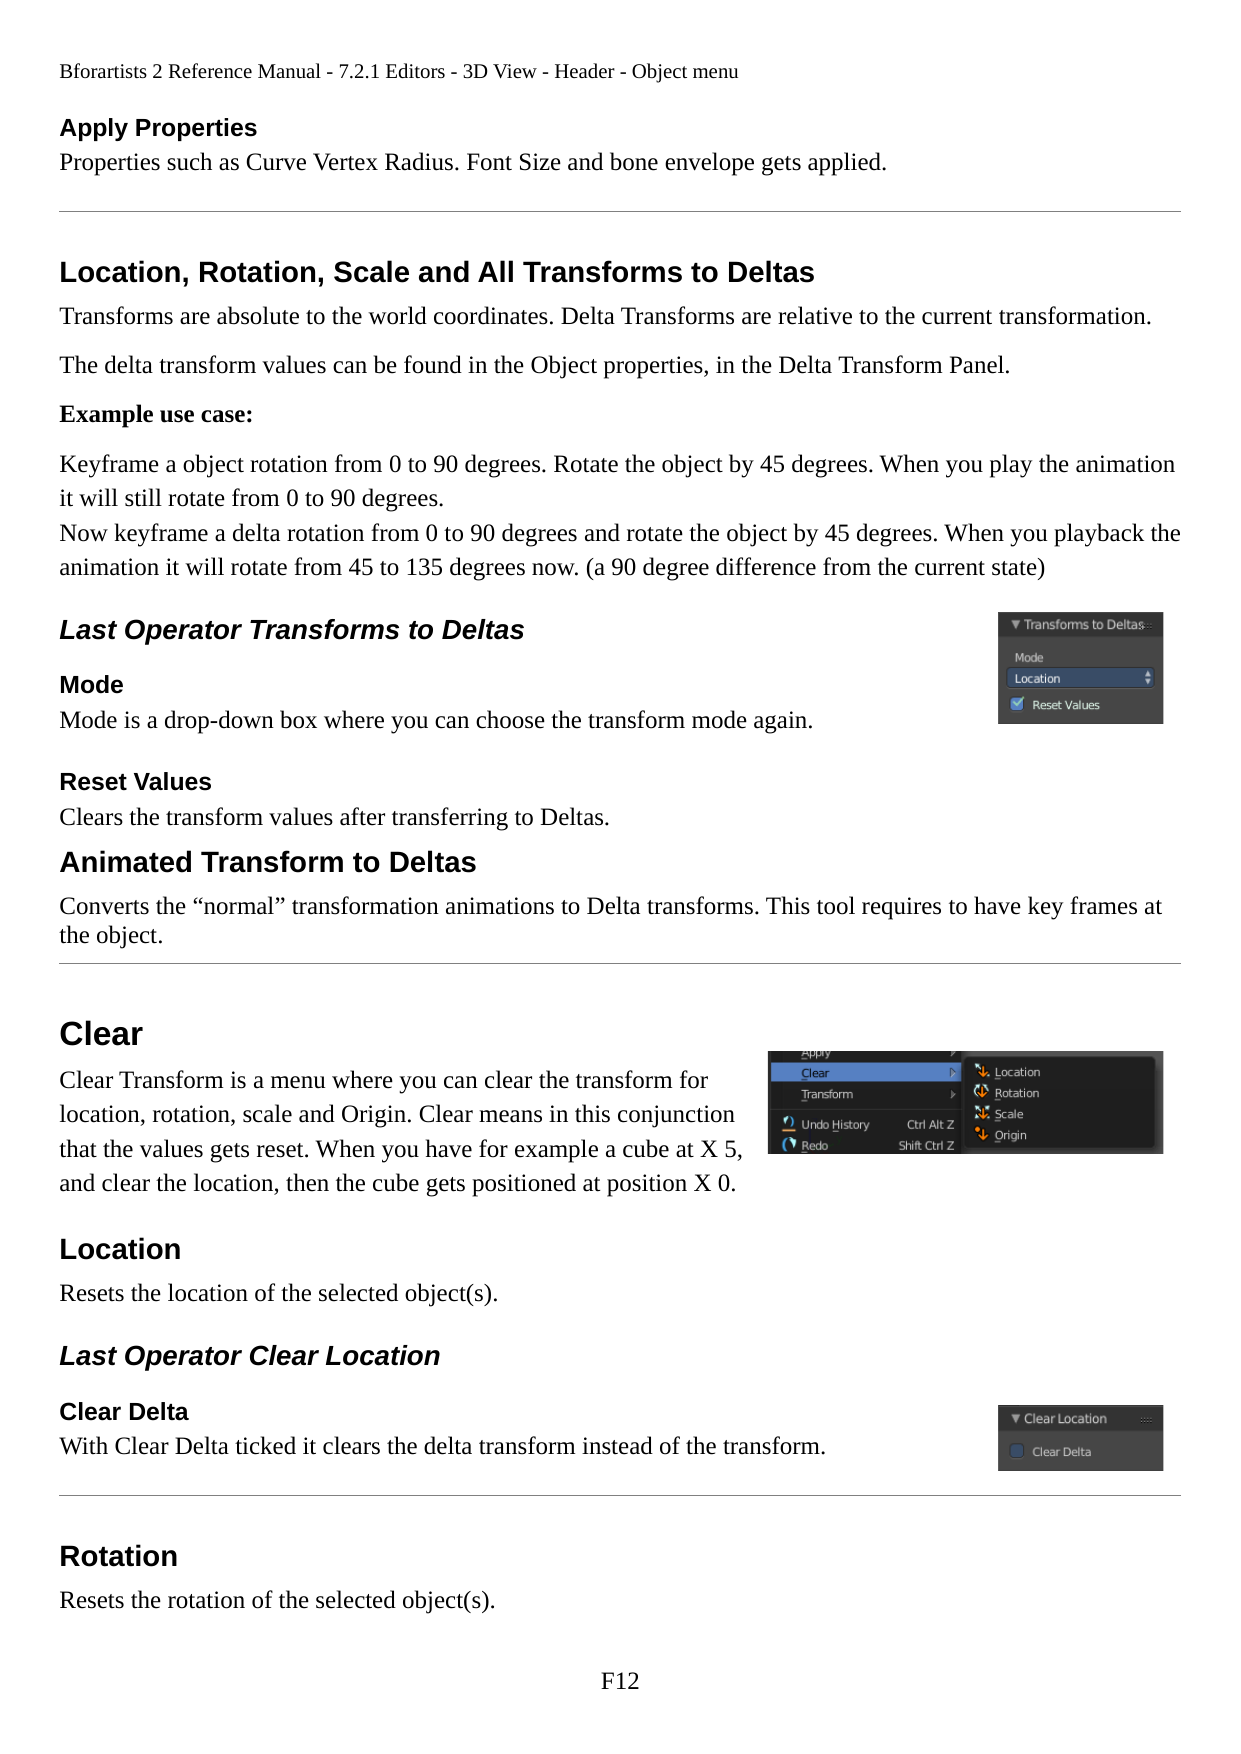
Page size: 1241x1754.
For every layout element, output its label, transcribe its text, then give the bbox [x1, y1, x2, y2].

subtitle Rotation [59, 1539, 1181, 1573]
text With Clear Delta ticked it clears the delta transform instead of the transform. [59, 1431, 998, 1460]
subtitle Clear Delta [59, 1397, 1181, 1425]
subtitle Reset Values [59, 767, 1181, 795]
subtitle Location, Rotation, Scale and All Transforms to Deltas [59, 255, 1181, 289]
text Transforms are absolute to the world coordinates. Delta Transforms are relative to the current transformation. [59, 301, 1181, 330]
subtitle Clear [59, 1014, 1181, 1052]
text Clear Transform is a menu where you can clear the transform for location, rotation, scale and Origin. Clear means in this conjunction that the values gets reset. When you have for example a cube at X 5, and clear the location, then the cube gets positioned at position X 0. [59, 1065, 1181, 1197]
text The delta transform values can be found in the Object properties, in the Delta Transform Panel. [59, 351, 1181, 379]
subtitle [1164, 671, 1181, 699]
text Mode is a drop-down box where you can choose the transform mode again. [59, 705, 1181, 734]
subtitle Apply Properties [59, 113, 1181, 141]
list Converts the “normal” transformation animations to Delta transforms. This tool requires to have key frames at the object. [59, 891, 1181, 949]
text Keyframe a object rotation from 0 to 90 degrees. Rotate the object by 45 degrees. When you play the animation it will still rotate from 0 to 90 degrees. Now keyframe a delta rotation from 0 to 90 degrees and rotate the object by 45 degrees. When you playback the animation it will rotate from 45 to 135 degrees now. (a 90 degree difference from the current state) [59, 449, 1181, 581]
subtitle Last Operator Transforms to Deltas [59, 614, 998, 646]
text Example use case: [59, 399, 1181, 428]
subtitle Location [59, 1232, 1181, 1266]
subtitle Animated Transform to Deltas [59, 845, 1181, 879]
list Clears the transform values after transferring to Deltas. [59, 802, 1181, 830]
subtitle Mode [59, 671, 998, 699]
picture [998, 1405, 1164, 1471]
text Resets the location of the selected object(s). [59, 1278, 1181, 1307]
picture [767, 1051, 1164, 1154]
text Properties such as Curve Vertex Radius. Font Size and bone envelope gets applied. [59, 147, 1181, 176]
text Resets the rotation of the selected object(s). [59, 1586, 1181, 1614]
subtitle Last Operator Clear Location [59, 1340, 1181, 1372]
picture [998, 612, 1164, 724]
